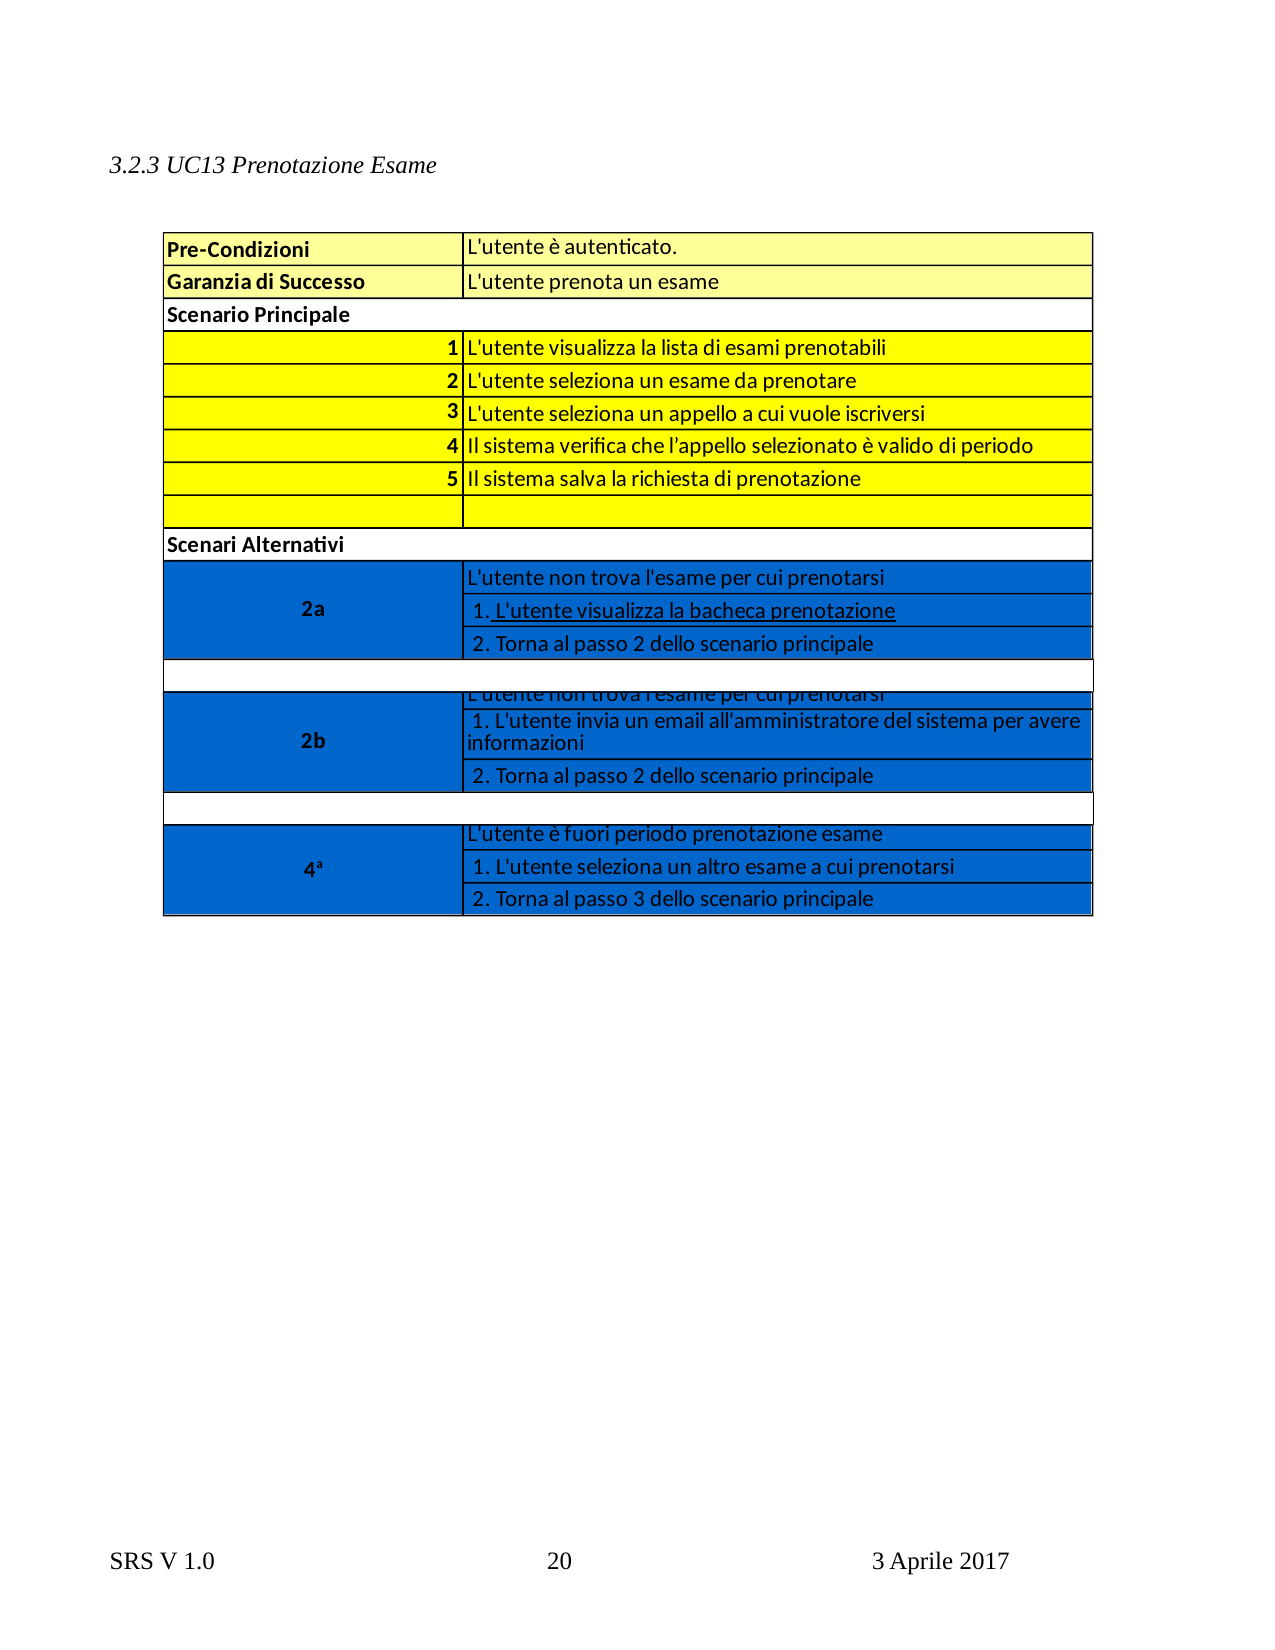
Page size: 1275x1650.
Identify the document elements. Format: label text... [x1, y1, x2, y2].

subtitle 3.2.3 UC13 Prenotazione Esame [109, 150, 1162, 179]
